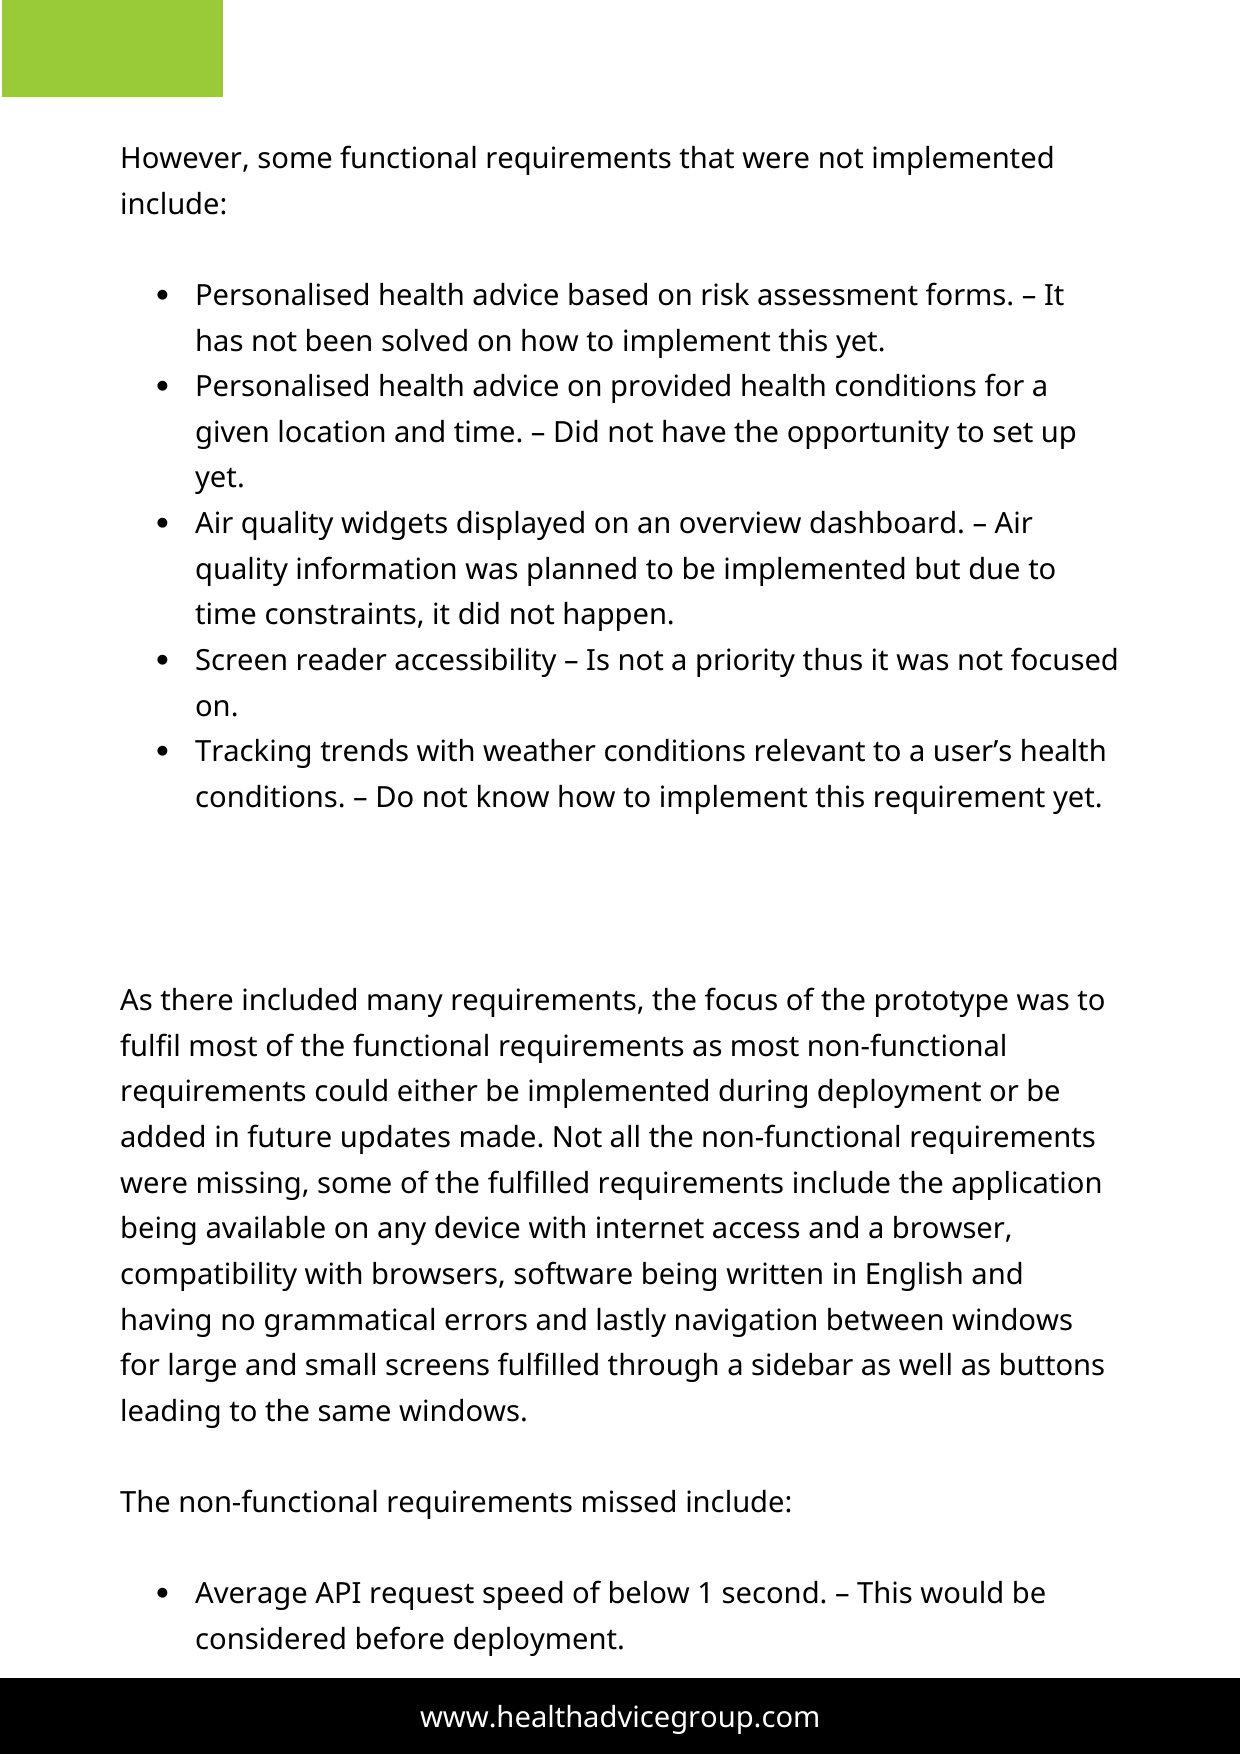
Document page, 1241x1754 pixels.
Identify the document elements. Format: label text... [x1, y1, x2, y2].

list Personalised health advice based on risk assessment forms. – It has not been solved on how to implement this yet. [157, 274, 1120, 359]
list Tracking trends with weather conditions relevant to a user’s health conditions. – Do not know how to implement this requirement yet. [157, 730, 1120, 816]
text However, some functional requirements that were not implemented include: [120, 137, 1120, 223]
list Personalised health advice on provided health conditions for a given location and time. – Did not have the opportunity to set up yet. [157, 365, 1120, 496]
list Average API request speed of below 1 second. – This would be considered before deployment. [157, 1572, 1120, 1658]
list Air quality widgets displayed on an overview dashboard. – Air quality information was planned to be implemented but due to time constraints, it did not happen. [157, 502, 1120, 633]
text The non-functional requirements missed include: [120, 1481, 1120, 1521]
text As there included many requirements, the focus of the prototype was to fulfil most of the functional requirements as most non-functional requirements could either be implemented during deployment or be added in future updates made. Not all the non-functional requirements were missing, some of the fulfilled requirements include the application being available on any device with internet access and a browser, compatibility with browsers, software being written in English and having no grammatical errors and lastly navigation between windows for large and small screens fulfilled through a sidebar as well as buttons leading to the same windows. [120, 979, 1120, 1430]
list Screen reader accessibility – Is not a priority thus it was not focused on. [157, 639, 1120, 724]
